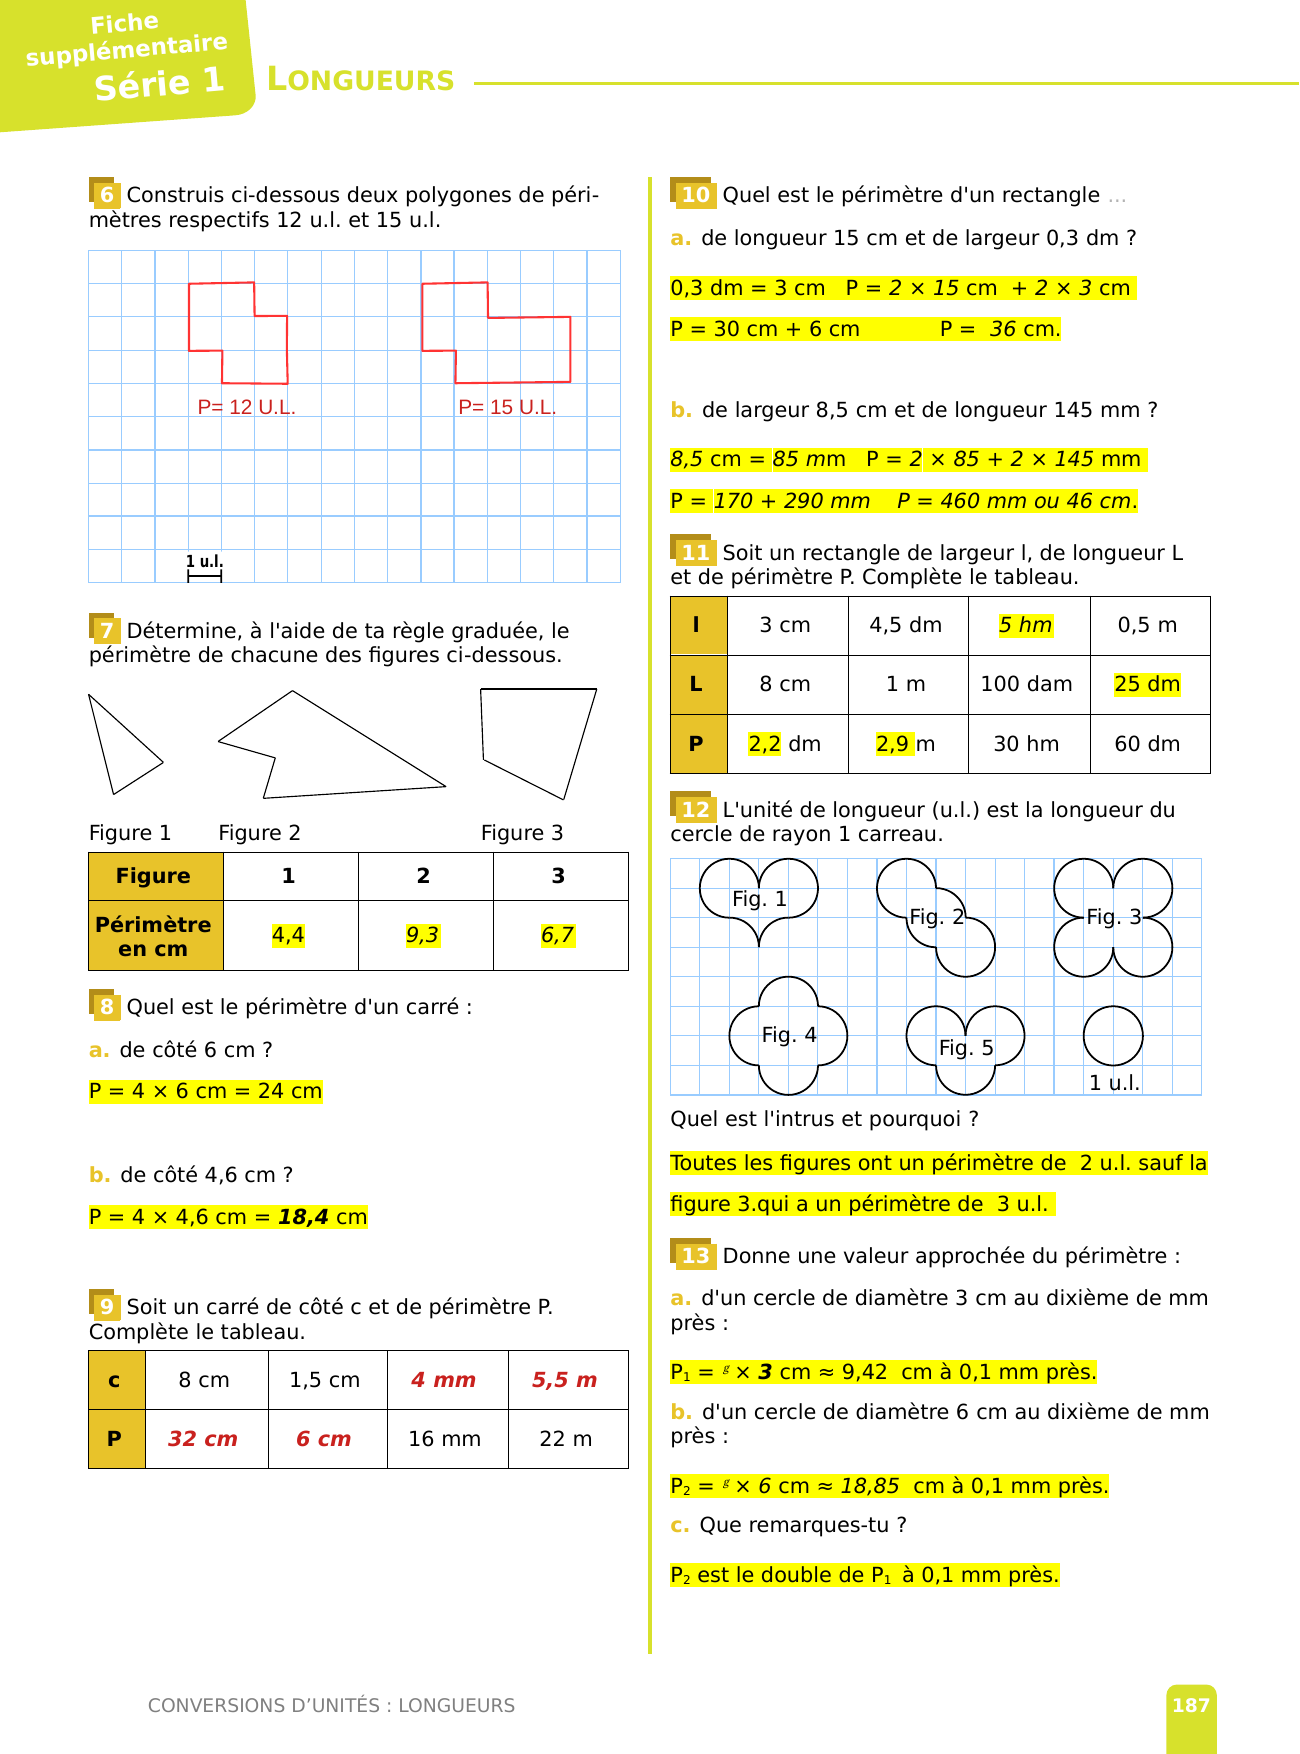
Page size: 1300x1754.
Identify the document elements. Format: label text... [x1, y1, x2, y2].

table_cell 2,9 m [849, 715, 968, 773]
table_header l [671, 597, 727, 654]
table_header 5,5 m [509, 1351, 628, 1409]
table_header 2 [359, 853, 493, 900]
text 8,5 cm = 85 mm P = 2 × 85 + 2 × 145 mm [670, 434, 1211, 475]
table_header [481, 674, 629, 815]
text P = 170 + 290 mm P = 460 mm ou 46 cm. [670, 475, 1211, 517]
table_header c [89, 1351, 145, 1409]
text Toutes les figures ont un périmètre de 2 u.l. sauf la figure 3.qui a un périmètre de 3 u.l. [670, 1137, 1211, 1220]
table_header 0,5 m [1091, 597, 1210, 654]
list de côté 6 cm ? [88, 1038, 629, 1062]
table_header [218, 674, 475, 815]
table_cell P [671, 715, 727, 773]
table_header 4,5 dm [849, 597, 968, 654]
subtitle P = 4 × 4,6 cm = 18,4 cm [368, 1205, 623, 1229]
subtitle Quel est l'intrus et pourquoi ? [670, 1107, 1205, 1131]
table_header [89, 674, 212, 815]
list de côté 4,6 cm ? [88, 1163, 629, 1187]
subtitle Figure 2 [218, 821, 469, 846]
table_cell Périmètre en cm [89, 901, 223, 970]
text P = 30 cm + 6 cm P = 36 cm. [670, 303, 1211, 345]
table_header [222, 692, 442, 797]
text P2 =  × 6 cm ≈ 18,85 cm à 0,1 mm près. [670, 1460, 1211, 1501]
table_header 3 cm [728, 597, 848, 654]
subtitle L'unité de longueur (u.l.) est la longueur du cercle de rayon 1 carreau. [670, 791, 1211, 847]
list Que remarques-tu ? [670, 1513, 1211, 1537]
table_header 4 mm [388, 1351, 508, 1409]
list d'un cercle de diamètre 6 cm au dixième de mm près : [670, 1400, 1211, 1448]
list d'un cercle de diamètre 3 cm au dixième de mm près : [670, 1286, 1211, 1335]
subtitle Donne une valeur approchée du périmètre : [711, 1238, 1211, 1269]
table_header Figure [89, 853, 223, 900]
table_cell 9,3 [359, 901, 493, 970]
subtitle Quel est le périmètre d'un rectangle ... [711, 177, 1211, 208]
table_cell P [89, 1410, 145, 1468]
subtitle P = 4 × 6 cm = 24 cm [88, 1079, 623, 1104]
table_cell 100 dam [969, 656, 1090, 714]
table_cell 6 cm [269, 1410, 387, 1468]
table_header 1,5 cm [269, 1351, 387, 1409]
table_cell 60 dm [1091, 715, 1210, 773]
table_header 3 [494, 853, 628, 900]
table_cell 22 m [509, 1410, 628, 1468]
table_cell L [671, 656, 727, 714]
table_header [91, 699, 161, 792]
table_header 5 hm [969, 597, 1090, 654]
table_header 8 cm [146, 1351, 268, 1409]
table_cell 16 mm [388, 1410, 508, 1468]
table_cell 32 cm [146, 1410, 268, 1468]
table_header 1 [224, 853, 358, 900]
subtitle Quel est le périmètre d'un carré : [114, 989, 629, 1020]
text 0,3 dm = 3 cm P = 2 × 15 cm + 2 × 3 cm [670, 262, 1211, 303]
subtitle Figure 3 [481, 821, 623, 846]
list de largeur 8,5 cm et de longueur 145 mm ? [670, 398, 1211, 422]
table_header [482, 690, 595, 798]
table_cell 30 hm [969, 715, 1090, 773]
subtitle Figure 1 [88, 821, 207, 846]
table_cell 6,7 [494, 901, 628, 970]
table_cell 4,4 [224, 901, 358, 970]
subtitle Construis ci-dessous deux polygones de péri­mètres respectifs 12 u.l. et 15 u.l. [88, 177, 629, 232]
subtitle Détermine, à l'aide de ta règle graduée, le périmètre de chacune des figures ci‑dessous. [88, 612, 629, 668]
table_cell 1 m [849, 656, 968, 714]
list de longueur 15 cm et de largeur 0,3 dm ? [670, 226, 1211, 250]
text P1 =  × 3 cm ≈ 9,42 cm à 0,1 mm près. [670, 1347, 1211, 1388]
subtitle Soit un carré de côté c et de périmètre P. Complète le tableau. [88, 1289, 629, 1344]
table_cell 25 dm [1091, 656, 1210, 714]
text P2 est le double de P1 à 0,1 mm près. [670, 1549, 1211, 1591]
table_cell 8 cm [728, 656, 848, 714]
subtitle Soit un rectangle de largeur l, de longueur L et de périmètre P. Complète le tableau. [670, 534, 1211, 589]
table_cell 2,2 dm [728, 715, 848, 773]
